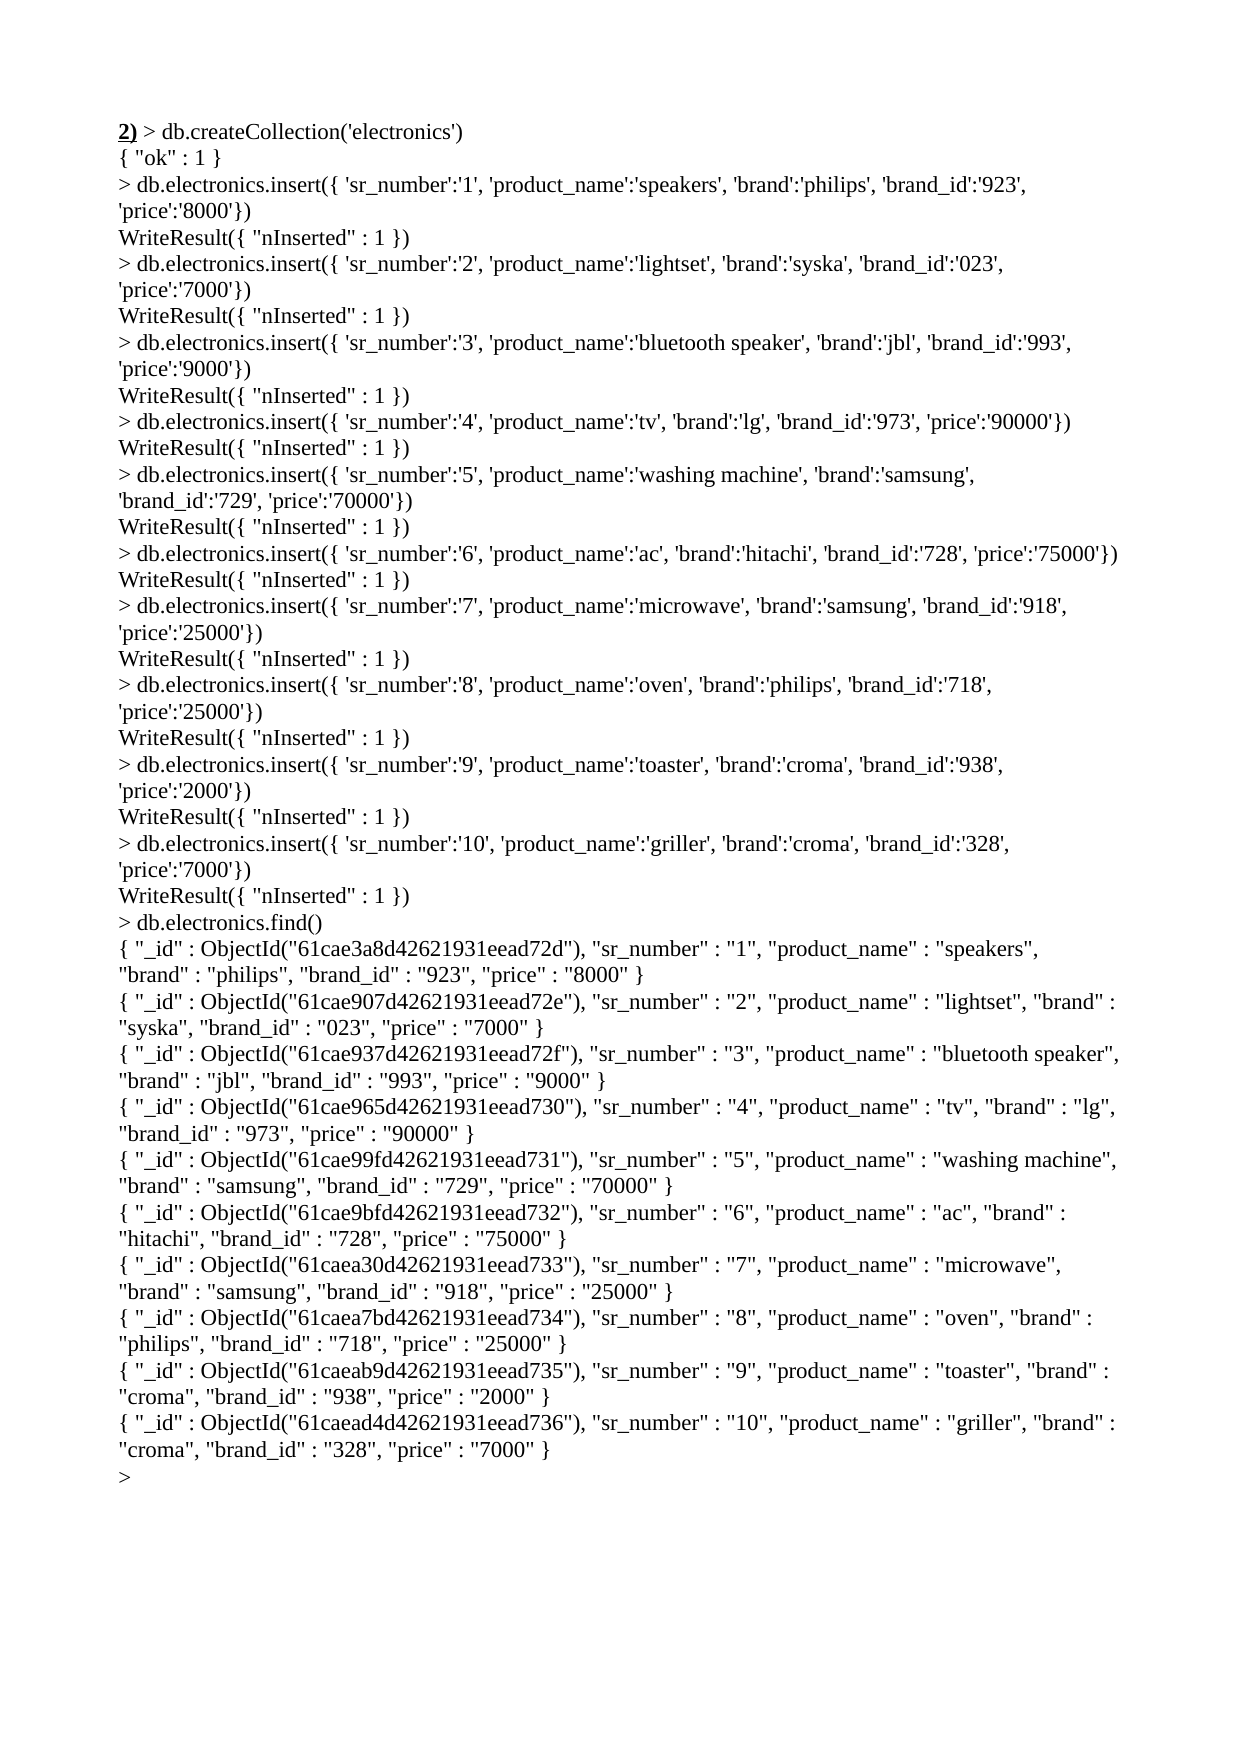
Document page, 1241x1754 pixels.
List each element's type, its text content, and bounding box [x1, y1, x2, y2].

text > db.electronics.insert({ 'sr_number':'6', 'product_name':'ac', 'brand':'hitachi', 'brand_id':'728', 'price':'75000'}) [118, 540, 1122, 566]
text > [118, 1462, 1122, 1491]
text { "_id" : ObjectId("61caea7bd42621931eead734"), "sr_number" : "8", "product_name" : "oven", "brand" : "philips", "brand_id" : "718", "price" : "25000" } [118, 1304, 1122, 1357]
text > db.electronics.insert({ 'sr_number':'4', 'product_name':'tv', 'brand':'lg', 'brand_id':'973', 'price':'90000'}) [118, 408, 1122, 434]
text { "_id" : ObjectId("61cae3a8d42621931eead72d"), "sr_number" : "1", "product_name" : "speakers", "brand" : "philips", "brand_id" : "923", "price" : "8000" } [118, 935, 1122, 988]
text > db.electronics.insert({ 'sr_number':'2', 'product_name':'lightset', 'brand':'syska', 'brand_id':'023', 'price':'7000'}) [118, 250, 1122, 303]
text { "_id" : ObjectId("61cae937d42621931eead72f"), "sr_number" : "3", "product_name" : "bluetooth speaker", "brand" : "jbl", "brand_id" : "993", "price" : "9000" } [118, 1041, 1122, 1093]
text WriteResult({ "nInserted" : 1 }) [118, 882, 1122, 909]
text > db.electronics.insert({ 'sr_number':'9', 'product_name':'toaster', 'brand':'croma', 'brand_id':'938', 'price':'2000'}) [118, 751, 1122, 803]
text 2) > db.createCollection('electronics') [118, 118, 1122, 144]
text > db.electronics.find() [118, 909, 1122, 935]
text WriteResult({ "nInserted" : 1 }) [118, 724, 1122, 751]
text { "_id" : ObjectId("61cae907d42621931eead72e"), "sr_number" : "2", "product_name" : "lightset", "brand" : "syska", "brand_id" : "023", "price" : "7000" } [118, 988, 1122, 1041]
text { "_id" : ObjectId("61cae99fd42621931eead731"), "sr_number" : "5", "product_name" : "washing machine", "brand" : "samsung", "brand_id" : "729", "price" : "70000" } [118, 1146, 1122, 1199]
text WriteResult({ "nInserted" : 1 }) [118, 303, 1122, 329]
text WriteResult({ "nInserted" : 1 }) [118, 566, 1122, 592]
text > db.electronics.insert({ 'sr_number':'1', 'product_name':'speakers', 'brand':'philips', 'brand_id':'923', 'price':'8000'}) [118, 171, 1122, 223]
text WriteResult({ "nInserted" : 1 }) [118, 223, 1122, 250]
text { "_id" : ObjectId("61caead4d42621931eead736"), "sr_number" : "10", "product_name" : "griller", "brand" : "croma", "brand_id" : "328", "price" : "7000" } [118, 1409, 1122, 1462]
text WriteResult({ "nInserted" : 1 }) [118, 803, 1122, 830]
text { "ok" : 1 } [118, 144, 1122, 171]
text { "_id" : ObjectId("61caea30d42621931eead733"), "sr_number" : "7", "product_name" : "microwave", "brand" : "samsung", "brand_id" : "918", "price" : "25000" } [118, 1251, 1122, 1304]
text WriteResult({ "nInserted" : 1 }) [118, 513, 1122, 540]
text > db.electronics.insert({ 'sr_number':'8', 'product_name':'oven', 'brand':'philips', 'brand_id':'718', 'price':'25000'}) [118, 672, 1122, 724]
text { "_id" : ObjectId("61cae965d42621931eead730"), "sr_number" : "4", "product_name" : "tv", "brand" : "lg", "brand_id" : "973", "price" : "90000" } [118, 1093, 1122, 1146]
text > db.electronics.insert({ 'sr_number':'5', 'product_name':'washing machine', 'brand':'samsung', 'brand_id':'729', 'price':'70000'}) [118, 461, 1122, 513]
text > db.electronics.insert({ 'sr_number':'3', 'product_name':'bluetooth speaker', 'brand':'jbl', 'brand_id':'993', 'price':'9000'}) [118, 329, 1122, 382]
text WriteResult({ "nInserted" : 1 }) [118, 382, 1122, 408]
text > db.electronics.insert({ 'sr_number':'10', 'product_name':'griller', 'brand':'croma', 'brand_id':'328', 'price':'7000'}) [118, 830, 1122, 882]
text WriteResult({ "nInserted" : 1 }) [118, 645, 1122, 672]
text { "_id" : ObjectId("61caeab9d42621931eead735"), "sr_number" : "9", "product_name" : "toaster", "brand" : "croma", "brand_id" : "938", "price" : "2000" } [118, 1357, 1122, 1409]
text { "_id" : ObjectId("61cae9bfd42621931eead732"), "sr_number" : "6", "product_name" : "ac", "brand" : "hitachi", "brand_id" : "728", "price" : "75000" } [118, 1199, 1122, 1251]
text WriteResult({ "nInserted" : 1 }) [118, 434, 1122, 461]
text > db.electronics.insert({ 'sr_number':'7', 'product_name':'microwave', 'brand':'samsung', 'brand_id':'918', 'price':'25000'}) [118, 592, 1122, 645]
